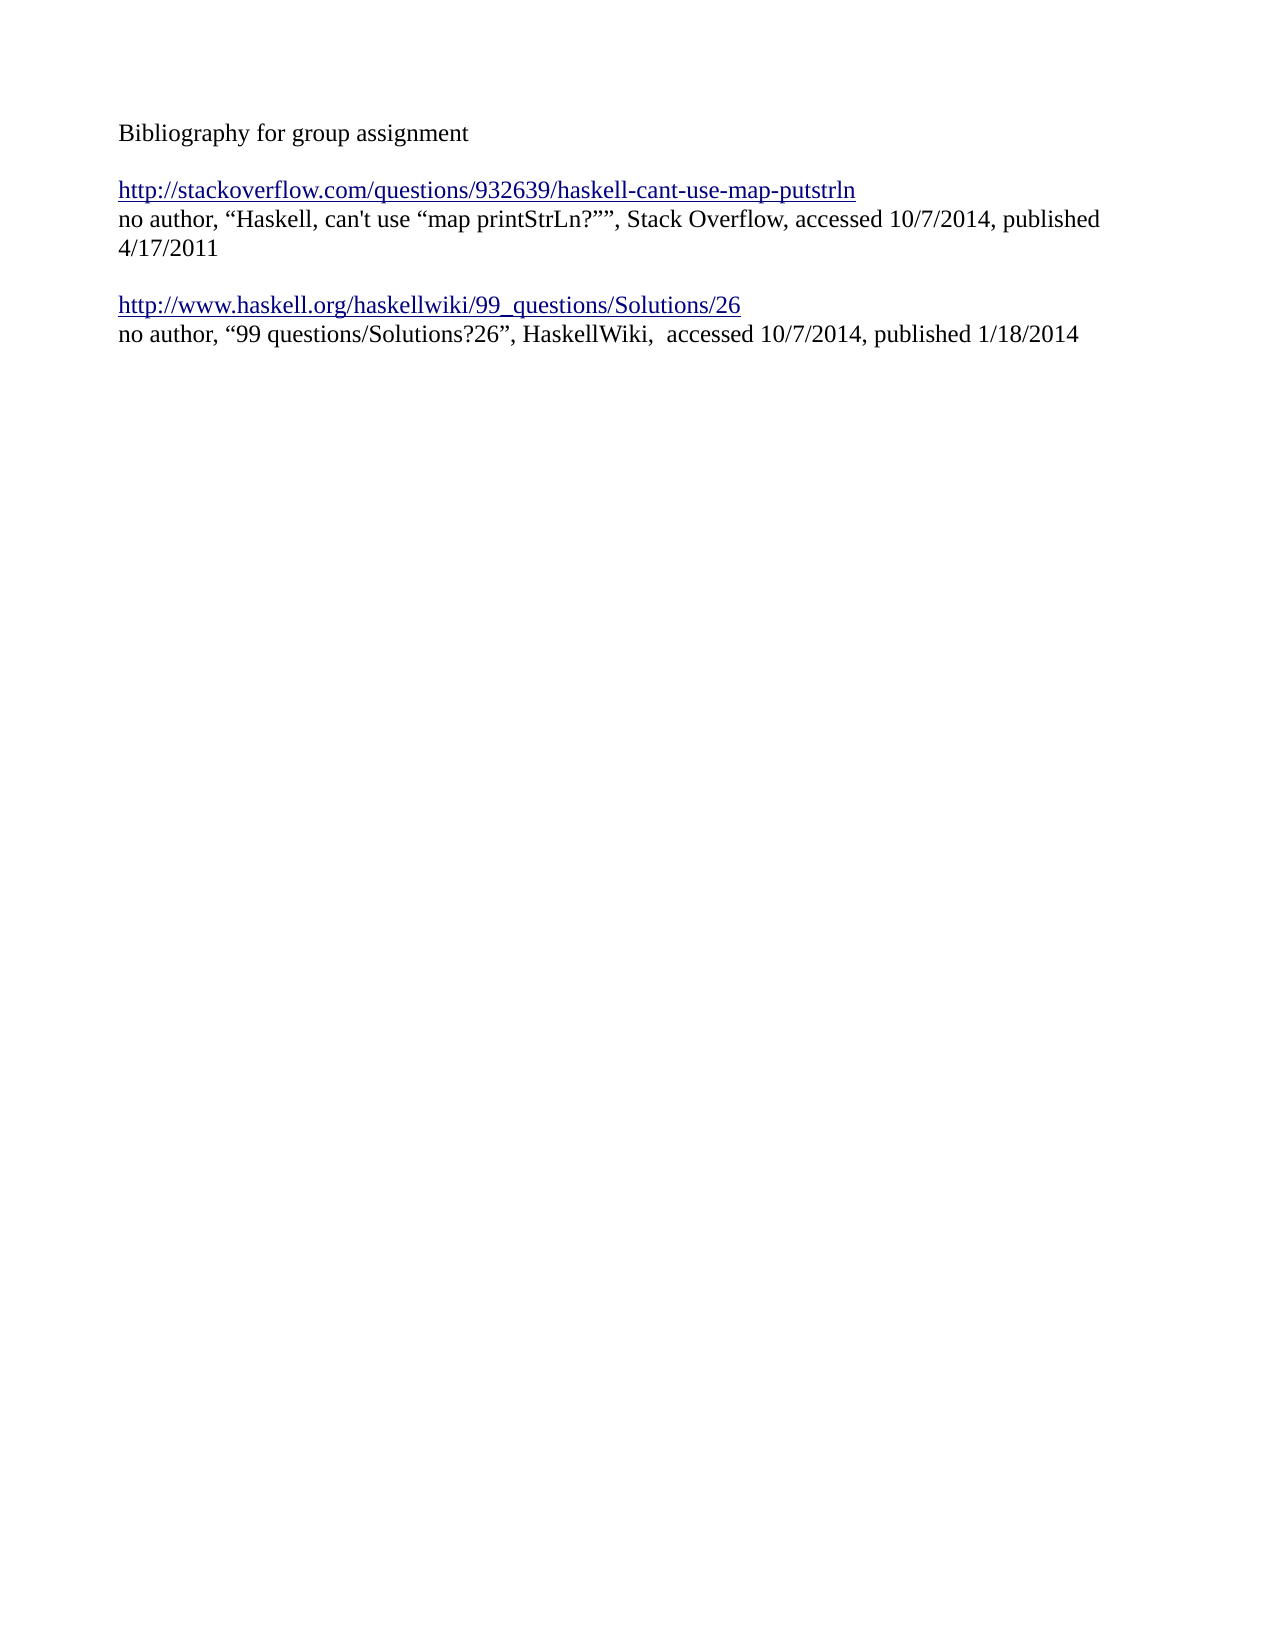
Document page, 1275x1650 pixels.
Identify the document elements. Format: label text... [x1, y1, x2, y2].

text no author, “Haskell, can't use “map printStrLn?””, Stack Overflow, accessed 10/7/2014, published 4/17/2011 [118, 204, 1157, 262]
text http://www.haskell.org/haskellwiki/99_questions/Solutions/26 [118, 291, 1157, 319]
text Bibliography for group assignment [118, 118, 1157, 147]
text no author, “99 questions/Solutions?26”, HaskellWiki, accessed 10/7/2014, published 1/18/2014 [118, 319, 1157, 348]
text http://stackoverflow.com/questions/932639/haskell-cant-use-map-putstrln [118, 176, 1157, 204]
